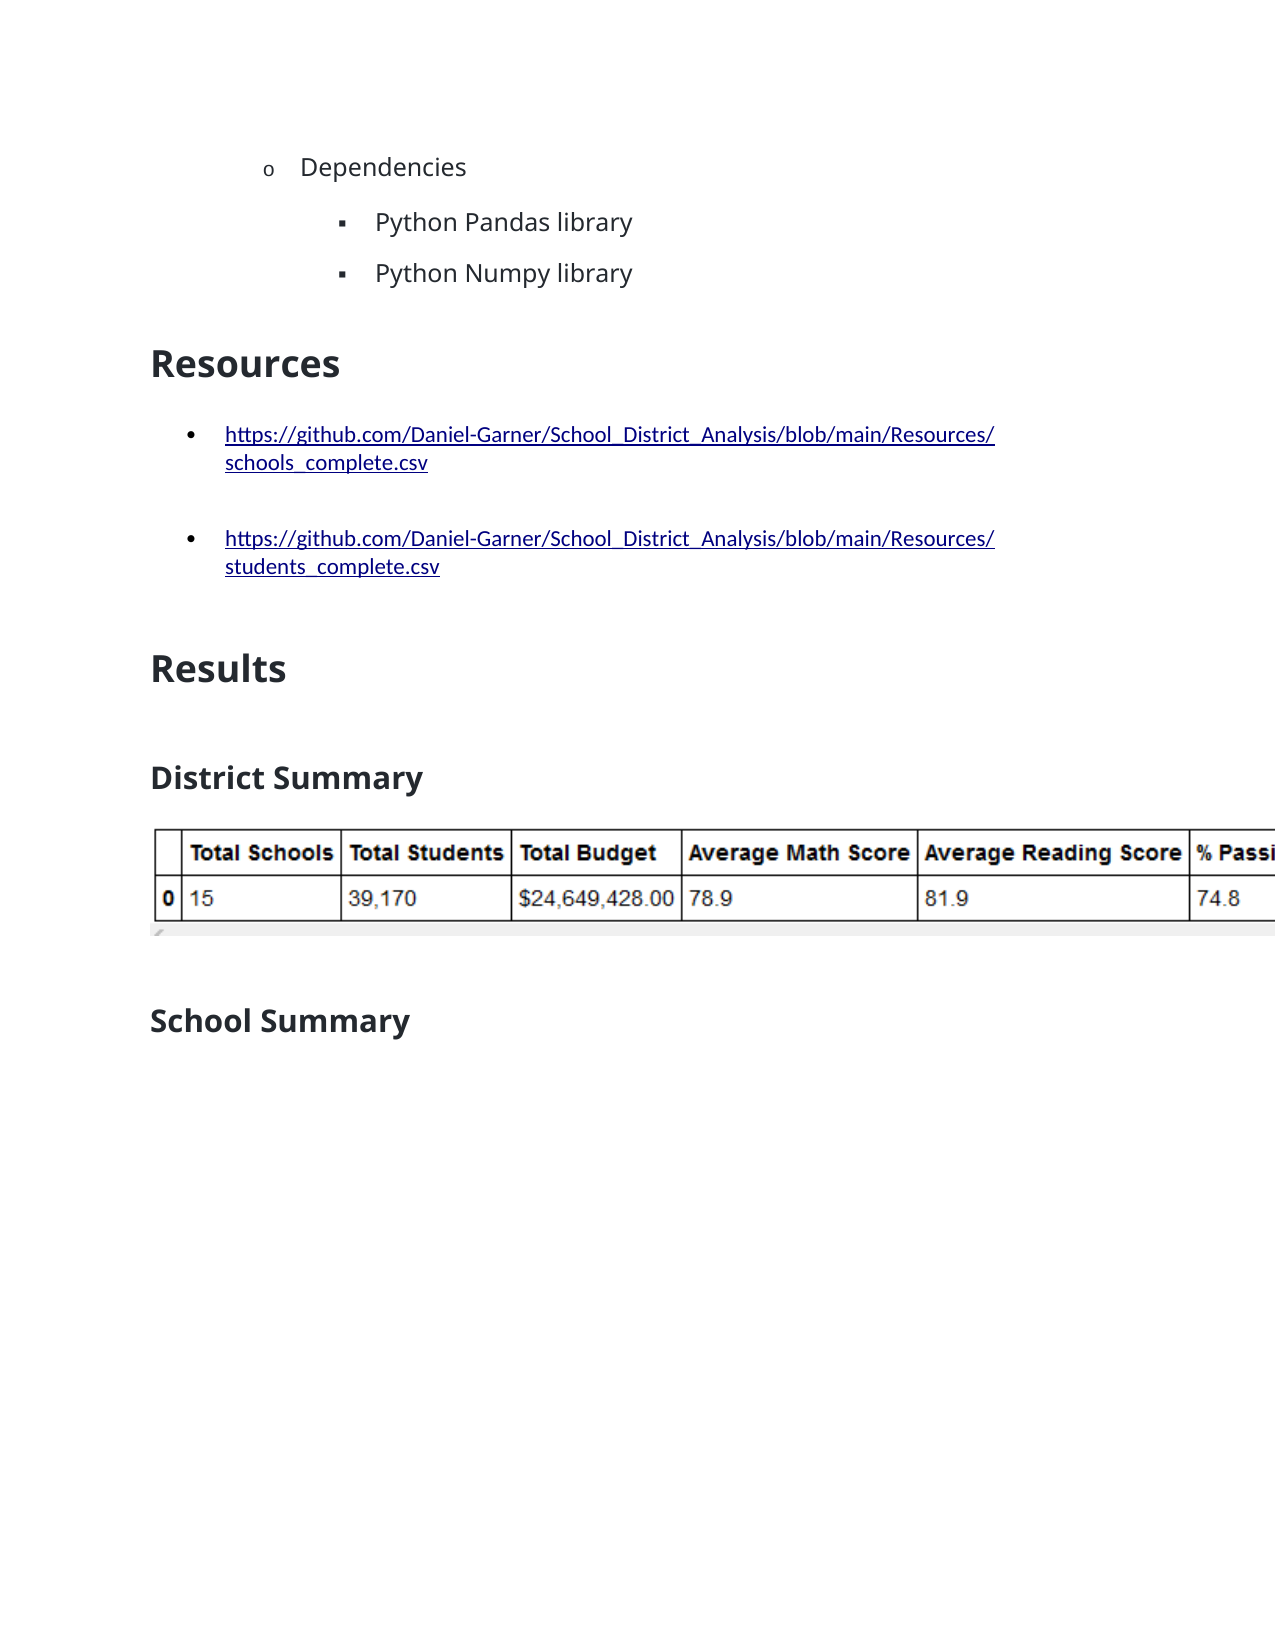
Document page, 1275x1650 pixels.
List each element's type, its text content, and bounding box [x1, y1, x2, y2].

subtitle District Summary [150, 756, 1125, 798]
list Dependencies [262, 150, 1125, 184]
list Python Pandas library [337, 205, 1125, 239]
subtitle Results [150, 642, 1125, 693]
subtitle School Summary [150, 998, 1125, 1041]
list https://github.com/Daniel-Garner/School_District_Analysis/blob/main/Resources/schools_complete.csv [187, 420, 1125, 476]
subtitle Resources [150, 338, 1125, 389]
list https://github.com/Daniel-Garner/School_District_Analysis/blob/main/Resources/students_complete.csv [187, 524, 1125, 580]
list Python Numpy library [337, 256, 1125, 290]
